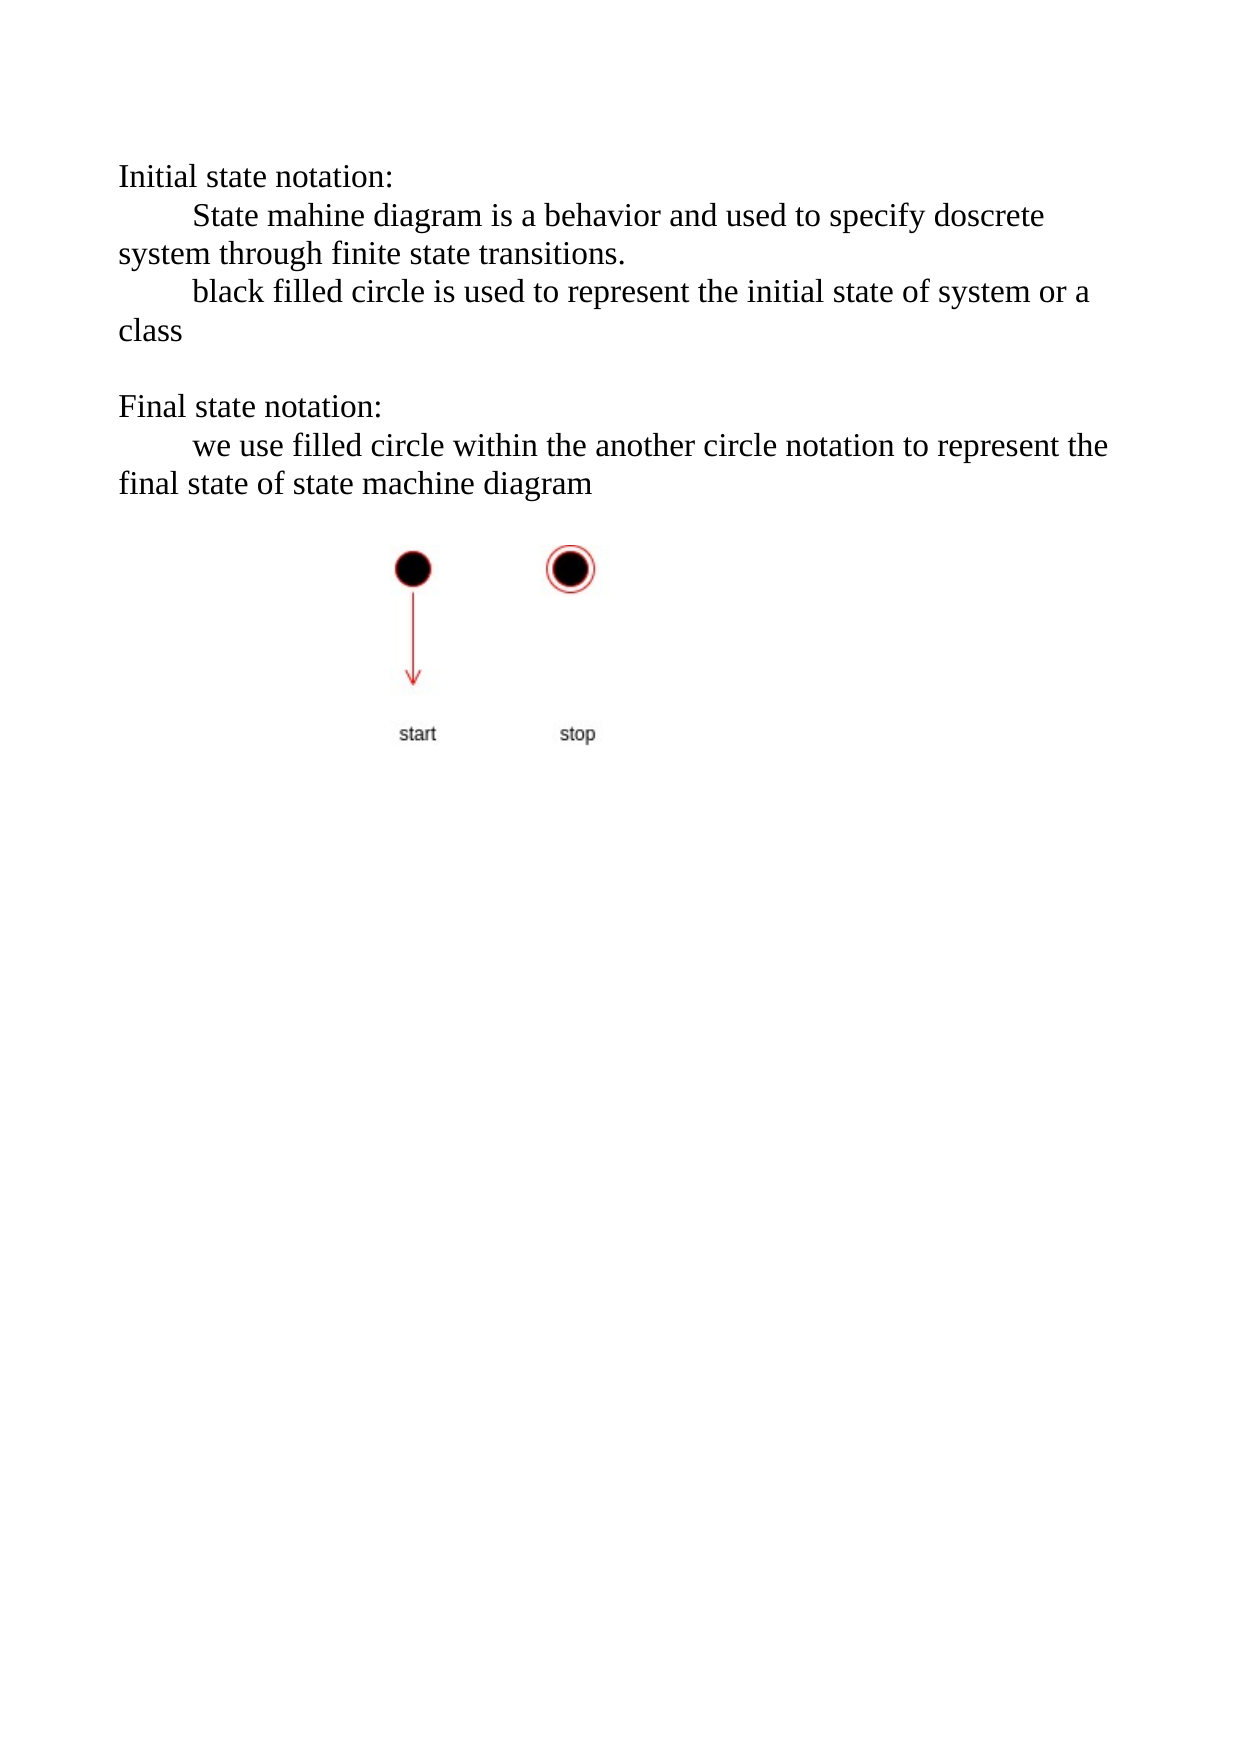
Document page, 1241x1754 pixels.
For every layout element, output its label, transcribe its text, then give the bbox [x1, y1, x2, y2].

text State mahine diagram is a behavior and used to specify doscrete system through finite state transitions. [118, 195, 1122, 271]
text Final state notation: [118, 386, 1122, 425]
picture [389, 545, 610, 750]
text we use filled circle within the another circle notation to represent the final state of state machine diagram [118, 425, 1122, 501]
text Initial state notation: [118, 156, 1122, 195]
text black filled circle is used to represent the initial state of system or a class [118, 271, 1122, 348]
